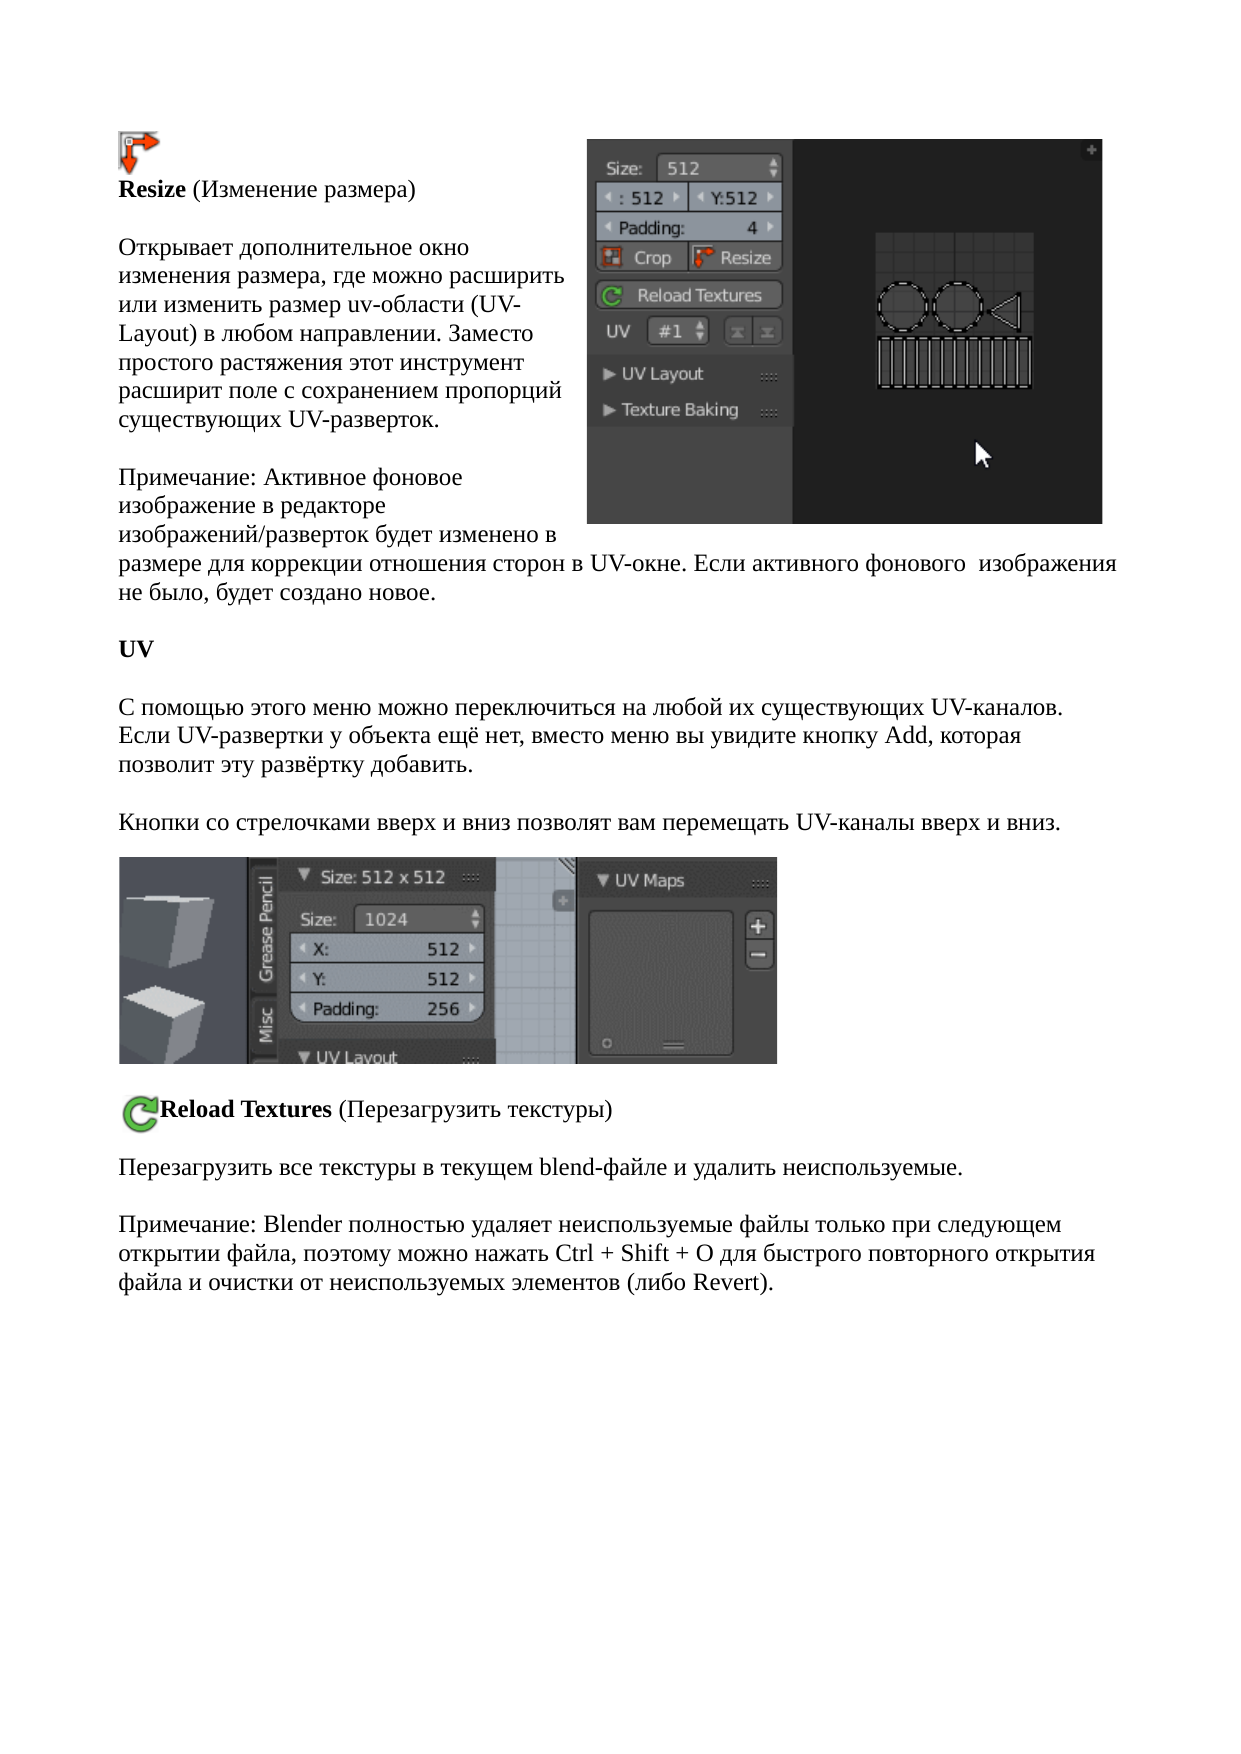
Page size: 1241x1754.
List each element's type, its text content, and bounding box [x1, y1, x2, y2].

text Resize (Изменение размера) [118, 174, 586, 203]
picture [121, 1094, 160, 1134]
text Открывает дополнительное окно изменения размера, где можно расширить или изменить размер uv-области (UV-Layout) в любом направлении. Заместо простого растяжения этот инструмент расширит поле с сохранением пропорций существующих UV-разверток. Примечание: Активное фоновое изображение в редакторе изображений/разверток будет изменено в размере для коррекции отношения сторон в UV-окне. Если активного фонового изображения не было, будет создано новое. UV С помощью этого меню можно переключиться на любой их существующих UV-каналов. Если UV-развертки у объекта ещё нет, вместо меню вы увидите кнопку Add, которая позволит эту развёртку добавить. Кнопки со стрелочками вверх и вниз позволят вам перемещать UV-каналы вверх и вниз. [118, 203, 1122, 835]
text Reload Textures (Перезагрузить текстуры) Перезагрузить все текстуры в текущем blend-файле и удалить неиспользуемые. Примечание: Blender полностью удаляет неиспользуемые файлы только при следующем открытии файла, поэтому можно нажать Ctrl + Shift + O для быстрого повторного открытия файла и очистки от неиспользуемых элементов (либо Revert). [118, 1094, 1122, 1353]
picture [586, 139, 1103, 524]
picture [119, 857, 778, 1064]
text [1103, 174, 1122, 203]
picture [118, 131, 161, 175]
